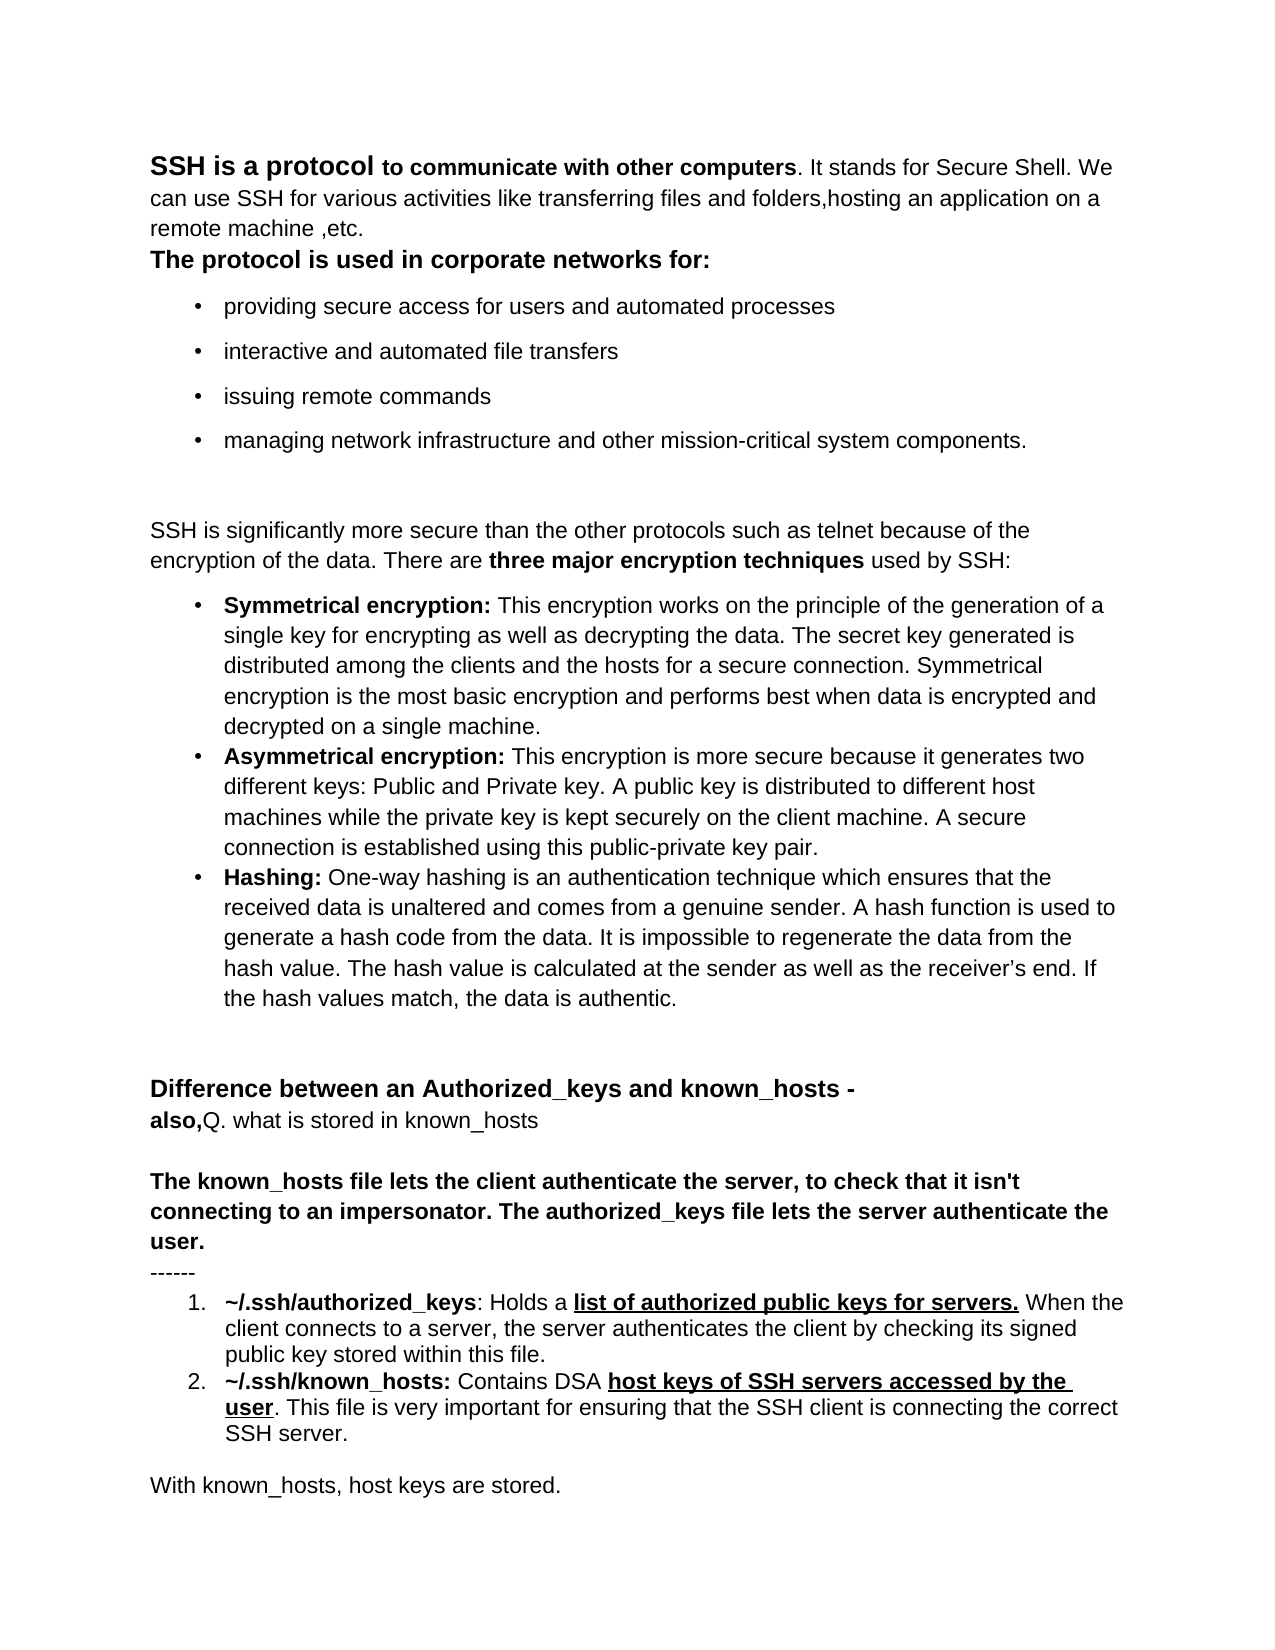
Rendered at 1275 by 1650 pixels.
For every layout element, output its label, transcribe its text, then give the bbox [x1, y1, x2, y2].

text SSH is significantly more secure than the other protocols such as telnet because of the encryption of the data. There are three major encryption techniques used by SSH: [150, 517, 1125, 574]
text The protocol is used in corporate networks for: [150, 246, 1125, 274]
text The known_hosts file lets the client authenticate the server, to check that it isn't connecting to an impersonator. The authorized_keys file lets the server authenticate the user. [150, 1168, 1125, 1254]
text With known_hosts, host keys are stored. [150, 1472, 1125, 1498]
text SSH is a protocol to communicate with other computers. It stands for Secure Shell. We can use SSH for various activities like transferring files and folders,hosting an application on a remote machine ,etc. [150, 150, 1125, 242]
list ~/.ssh/authorized_keys: Holds a list of authorized public keys for servers. When the client connects to a server, the server authenticates the client by checking its signed public key stored within this file. [187, 1289, 1125, 1368]
list managing network infrastructure and other mission-critical system components. [194, 427, 1125, 454]
list Symmetrical encryption: This encryption works on the principle of the generation of a single key for encrypting as well as decrypting the data. The secret key generated is distributed among the clients and the hosts for a secure connection. Symmetrical encryption is the most basic encryption and performs best when data is encrypted and decrypted on a single machine. [194, 592, 1125, 739]
text Difference between an Authorized_keys and known_hosts - [150, 1074, 1125, 1103]
text ------ [150, 1258, 1125, 1285]
list providing secure access for users and automated processes [194, 293, 1125, 319]
list Asymmetrical encryption: This encryption is more secure because it generates two different keys: Public and Private key. A public key is distributed to different host machines while the private key is kept securely on the client machine. A secure connection is established using this public-private key pair. [194, 743, 1125, 860]
text also,Q. what is stored in known_hosts [150, 1107, 1125, 1134]
list ~/.ssh/known_hosts: Contains DSA host keys of SSH servers accessed by the user. This file is very important for ensuring that the SSH client is connecting the correct SSH server. [187, 1368, 1125, 1447]
list interactive and automated file transfers [194, 338, 1125, 364]
list issuing remote commands [194, 383, 1125, 409]
list Hashing: One-way hashing is an authentication technique which ensures that the received data is unaltered and comes from a genuine sender. A hash function is used to generate a hash code from the data. It is impossible to regenerate the data from the hash value. The hash value is calculated at the sender as well as the receiver’s end. If the hash values match, the data is authentic. [194, 864, 1125, 1011]
